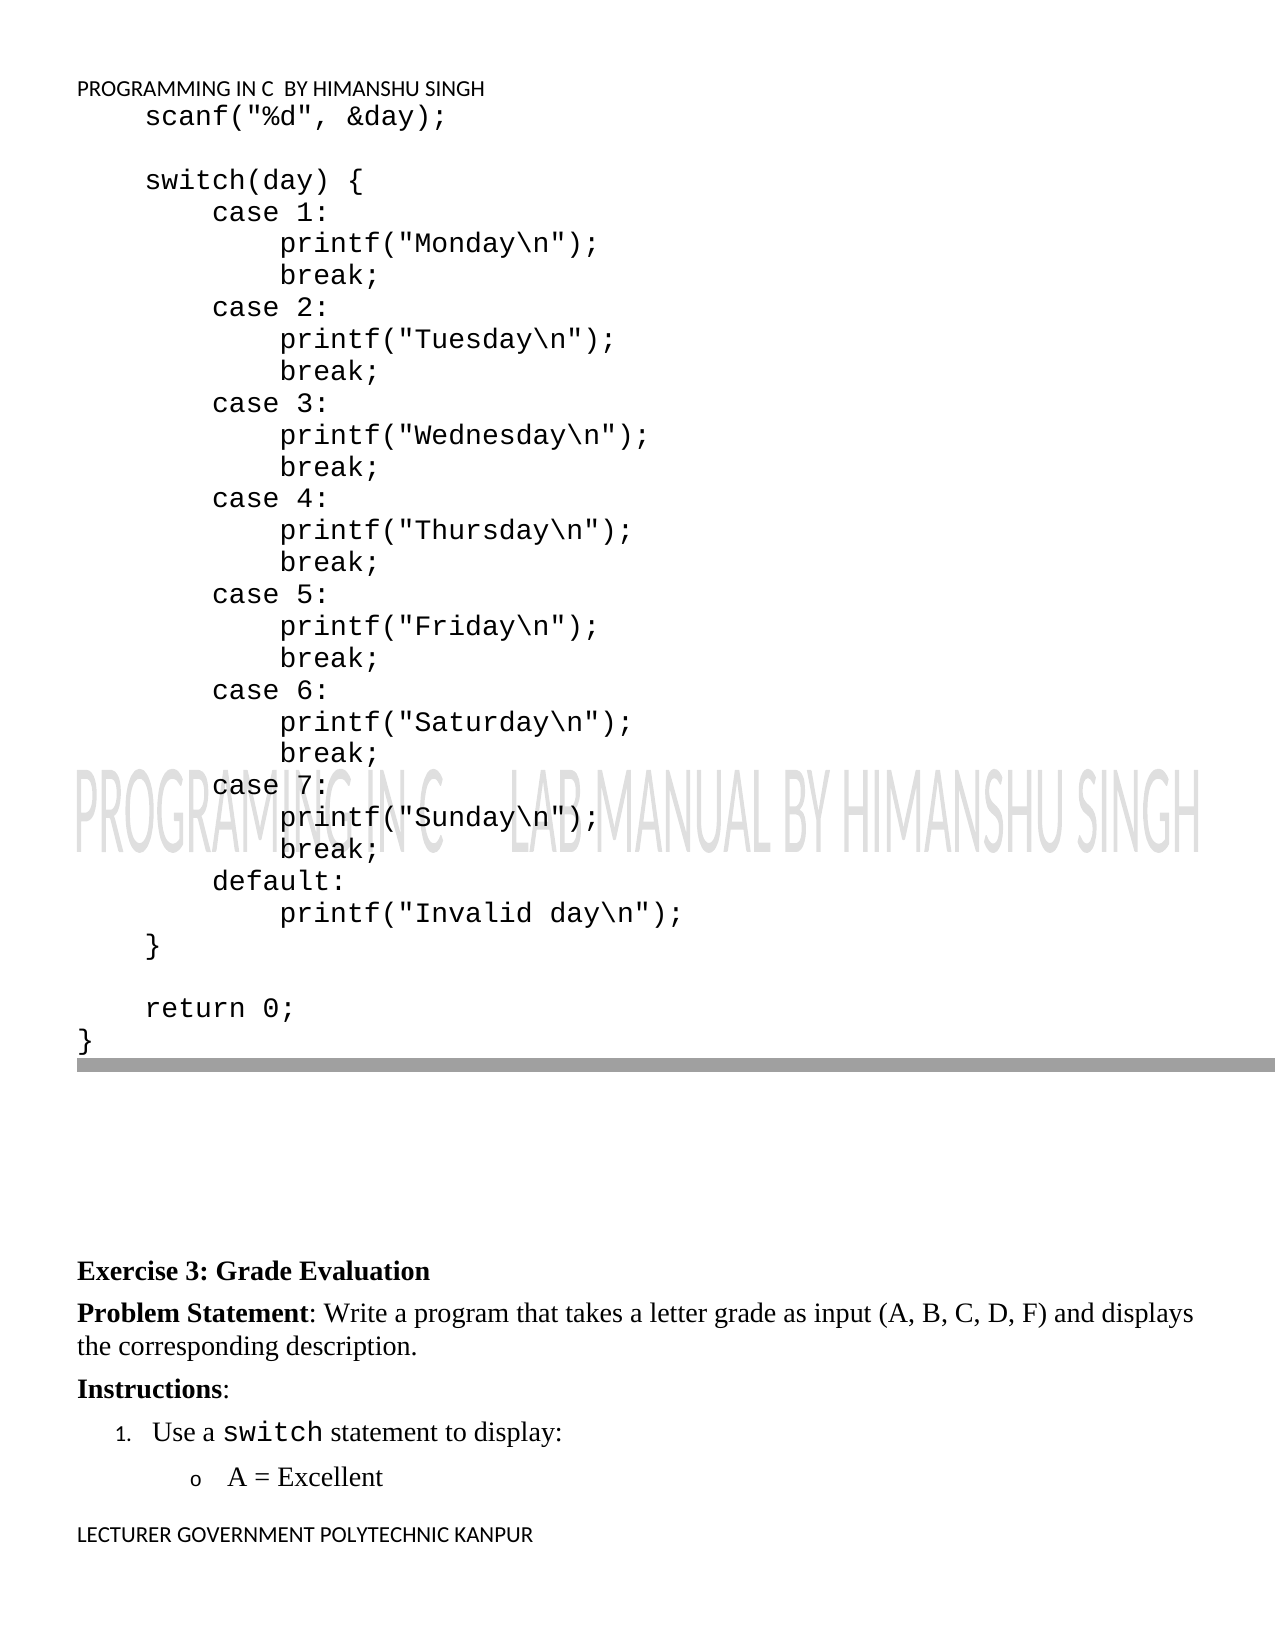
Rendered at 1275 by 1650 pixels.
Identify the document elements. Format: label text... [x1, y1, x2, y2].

text case 7: [277, 771, 284, 803]
text printf("Sunday\n"); [330, 803, 368, 835]
text case 7: [146, 771, 166, 803]
text printf("Tuesday\n"); [77, 325, 1198, 357]
text case 7: [249, 771, 271, 803]
text printf("Sunday\n"); [801, 803, 816, 835]
text printf("Sunday\n"); [959, 803, 971, 835]
text case 7: [1083, 771, 1101, 803]
text case 7: [824, 771, 844, 803]
text printf("Sunday\n"); [821, 803, 844, 835]
text printf("Sunday\n"); [576, 803, 597, 835]
text case 7: [812, 771, 825, 803]
text case 7: [1013, 771, 1026, 803]
text case 7: [990, 771, 1008, 803]
text printf("Sunday\n"); [702, 803, 716, 835]
text break; [77, 357, 1198, 389]
text printf("Invalid day\n"); [77, 899, 1198, 931]
text printf("Sunday\n"); [1061, 803, 1092, 835]
text case 7: [691, 771, 696, 803]
text case 7: [879, 771, 886, 803]
text case 7: [1062, 771, 1083, 803]
text printf("Sunday\n"); [82, 803, 101, 835]
text case 4: [77, 484, 1198, 516]
text break; [77, 548, 1198, 580]
text printf("Sunday\n"); [115, 803, 127, 835]
text case 7: [1180, 771, 1193, 803]
text Exercise 3: Grade Evaluation [77, 1254, 1198, 1286]
text case 7: [1107, 771, 1113, 803]
text case 7: [82, 779, 92, 803]
text case 7: [892, 771, 915, 803]
text case 7: [229, 771, 243, 792]
text case 7: [603, 771, 626, 803]
text case 7: [204, 771, 223, 803]
text default: [77, 867, 1198, 899]
text break; [77, 261, 1198, 293]
text case 7: [740, 771, 754, 803]
text case 7: [576, 771, 597, 803]
text printf("Sunday\n"); [384, 803, 396, 835]
text case 7: [941, 771, 955, 803]
text case 7: [289, 771, 295, 803]
text break; [77, 644, 1198, 676]
text case 7: [300, 771, 316, 803]
text case 7: [405, 771, 427, 803]
text case 7: [1148, 771, 1174, 803]
text case 7: [91, 771, 101, 803]
text case 7: [1032, 771, 1037, 803]
text case 7: [131, 779, 149, 803]
text printf("Monday\n"); [77, 229, 1198, 261]
text printf("Sunday\n"); [1088, 803, 1101, 835]
text switch(day) { [77, 166, 1198, 197]
text printf("Sunday\n"); [1043, 803, 1057, 835]
text case 7: [801, 771, 812, 803]
text case 7: [652, 771, 665, 803]
text Problem Statement: Write a program that takes a letter grade as input (A, B, C, D, F) and displays the corresponding description. [77, 1297, 1198, 1361]
text printf("Sunday\n"); [1148, 803, 1174, 835]
text case 7: [331, 771, 368, 803]
text case 1: [77, 197, 1198, 229]
text printf("Sunday\n"); [202, 803, 218, 835]
text case 7: [194, 779, 204, 803]
text case 7: [384, 771, 400, 803]
text case 7: [1043, 771, 1057, 803]
text case 7: [565, 779, 575, 803]
text printf("Sunday\n"); [517, 803, 536, 835]
text printf("Sunday\n"); [405, 803, 421, 835]
text case 7: [517, 771, 540, 803]
text case 7: [373, 771, 380, 803]
text printf("Saturday\n"); [77, 707, 1198, 739]
text case 7: [106, 779, 116, 803]
text case 7: [425, 771, 512, 803]
text printf("Friday\n"); [77, 612, 1198, 644]
text printf("Sunday\n"); [425, 803, 512, 835]
text case 7: [1138, 771, 1151, 803]
text case 7: [670, 771, 686, 803]
text case 7: [546, 771, 560, 803]
text printf("Sunday\n"); [995, 803, 1008, 835]
text case 7: [921, 771, 935, 803]
text case 7: [868, 771, 874, 803]
text case 3: [77, 389, 1198, 421]
text case 7: [702, 771, 716, 803]
list Use a switch statement to display: [114, 1414, 1198, 1449]
list A = Excellent [189, 1460, 1198, 1492]
text Instructions: [77, 1372, 1198, 1404]
text } [77, 931, 1198, 962]
text printf("Wednesday\n"); [77, 421, 1198, 452]
text break; [77, 835, 1198, 867]
text printf("Sunday\n"); [980, 803, 998, 835]
text } [77, 1026, 1198, 1058]
text break; [77, 452, 1198, 484]
text case 7: [631, 771, 646, 803]
text case 7: [790, 779, 800, 803]
text case 5: [77, 580, 1198, 612]
text case 7: [1118, 771, 1133, 803]
text printf("Sunday\n"); [162, 803, 189, 835]
text return 0; [77, 994, 1198, 1026]
text case 6: [77, 676, 1198, 707]
text scanf("%d", &day); [77, 102, 1198, 134]
text case 7: [721, 771, 734, 803]
text case 7: [849, 771, 863, 803]
text case 2: [77, 293, 1198, 325]
text case 7: [321, 771, 334, 803]
text case 7: [162, 771, 189, 803]
text printf("Sunday\n"); [130, 803, 149, 835]
text case 7: [759, 771, 785, 803]
text case 7: [980, 771, 989, 803]
text case 7: [959, 771, 975, 803]
text printf("Sunday\n"); [759, 803, 785, 835]
text case 7: [116, 771, 133, 803]
text printf("Thursday\n"); [77, 516, 1198, 548]
text break; [77, 739, 1198, 771]
